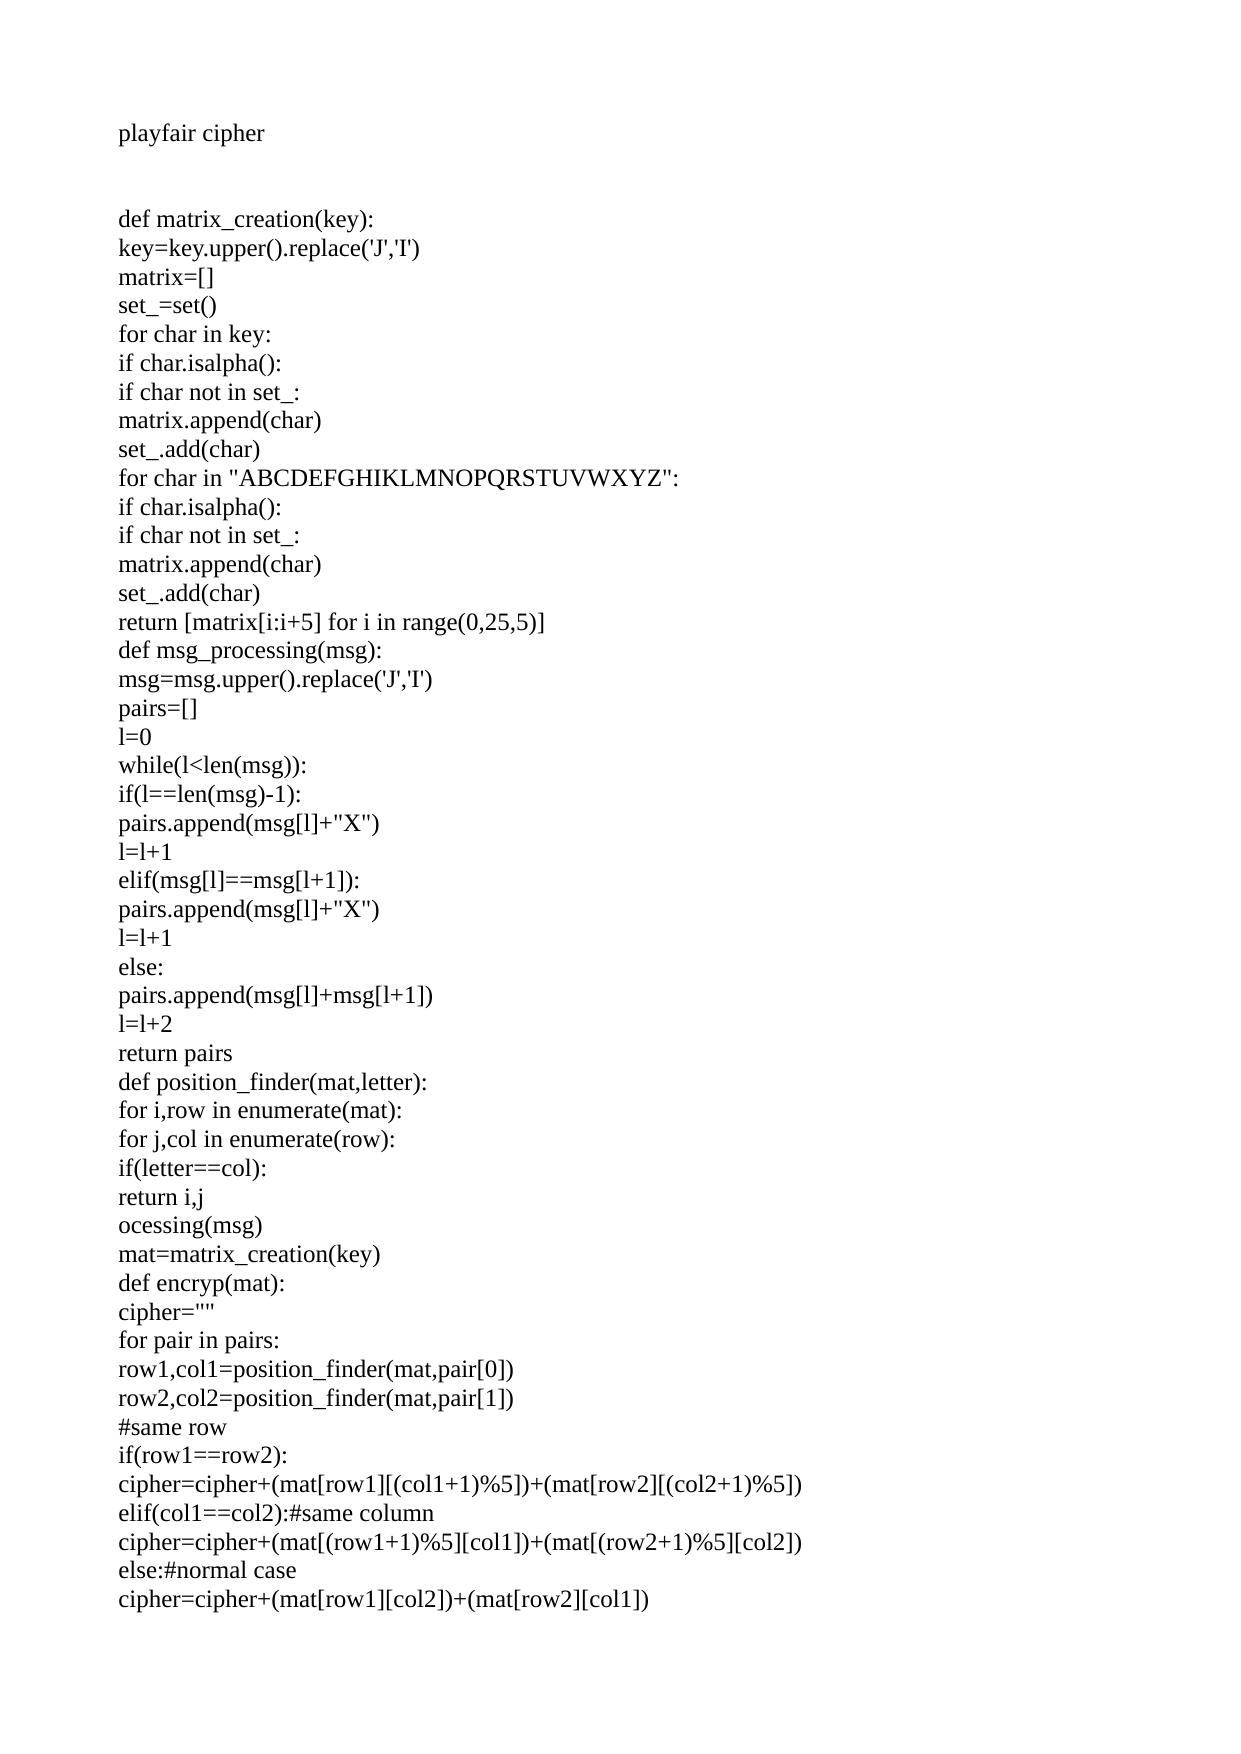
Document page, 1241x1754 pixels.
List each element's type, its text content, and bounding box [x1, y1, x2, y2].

text l=l+2 [118, 1009, 1122, 1038]
text for j,col in enumerate(row): [118, 1124, 1122, 1153]
text for char in key: [118, 319, 1122, 348]
text row1,col1=position_finder(mat,pair[0]) [118, 1354, 1122, 1383]
text return i,j [118, 1182, 1122, 1211]
text elif(col1==col2):#same column [118, 1498, 1122, 1527]
text if char not in set_: [118, 377, 1122, 406]
text matrix.append(char) [118, 406, 1122, 434]
text row2,col2=position_finder(mat,pair[1]) [118, 1383, 1122, 1412]
text def matrix_creation(key): [118, 204, 1122, 233]
text while(l<len(msg)): [118, 751, 1122, 779]
text l=0 [118, 722, 1122, 751]
text def position_finder(mat,letter): [118, 1067, 1122, 1096]
text for pair in pairs: [118, 1326, 1122, 1354]
text pairs=[] [118, 693, 1122, 722]
text elif(msg[l]==msg[l+1]): [118, 866, 1122, 894]
text #same row [118, 1412, 1122, 1441]
text cipher=cipher+(mat[row1][col2])+(mat[row2][col1]) [118, 1584, 1122, 1613]
text set_=set() [118, 291, 1122, 319]
text if char.isalpha(): [118, 492, 1122, 521]
text if char not in set_: [118, 521, 1122, 549]
text cipher="" [118, 1297, 1122, 1326]
text for char in "ABCDEFGHIKLMNOPQRSTUVWXYZ": [118, 463, 1122, 492]
text if(letter==col): [118, 1153, 1122, 1182]
text msg=msg.upper().replace('J','I') [118, 664, 1122, 693]
text pairs.append(msg[l]+msg[l+1]) [118, 981, 1122, 1009]
text if(row1==row2): [118, 1441, 1122, 1469]
text else:#normal case [118, 1556, 1122, 1584]
text if char.isalpha(): [118, 348, 1122, 377]
text else: [118, 952, 1122, 981]
text matrix=[] [118, 262, 1122, 291]
text pairs.append(msg[l]+"X") [118, 894, 1122, 923]
text l=l+1 [118, 837, 1122, 866]
text set_.add(char) [118, 434, 1122, 463]
text def msg_processing(msg): [118, 636, 1122, 664]
text ocessing(msg) [118, 1211, 1122, 1239]
text pairs.append(msg[l]+"X") [118, 808, 1122, 837]
text return [matrix[i:i+5] for i in range(0,25,5)] [118, 607, 1122, 636]
text playfair cipher [118, 118, 1122, 147]
text key=key.upper().replace('J','I') [118, 233, 1122, 262]
text set_.add(char) [118, 578, 1122, 607]
text mat=matrix_creation(key) [118, 1239, 1122, 1268]
text cipher=cipher+(mat[(row1+1)%5][col1])+(mat[(row2+1)%5][col2]) [118, 1527, 1122, 1556]
text for i,row in enumerate(mat): [118, 1096, 1122, 1124]
text cipher=cipher+(mat[row1][(col1+1)%5])+(mat[row2][(col2+1)%5]) [118, 1469, 1122, 1498]
text return pairs [118, 1038, 1122, 1067]
text matrix.append(char) [118, 549, 1122, 578]
text def encryp(mat): [118, 1268, 1122, 1297]
text if(l==len(msg)-1): [118, 779, 1122, 808]
text l=l+1 [118, 923, 1122, 952]
